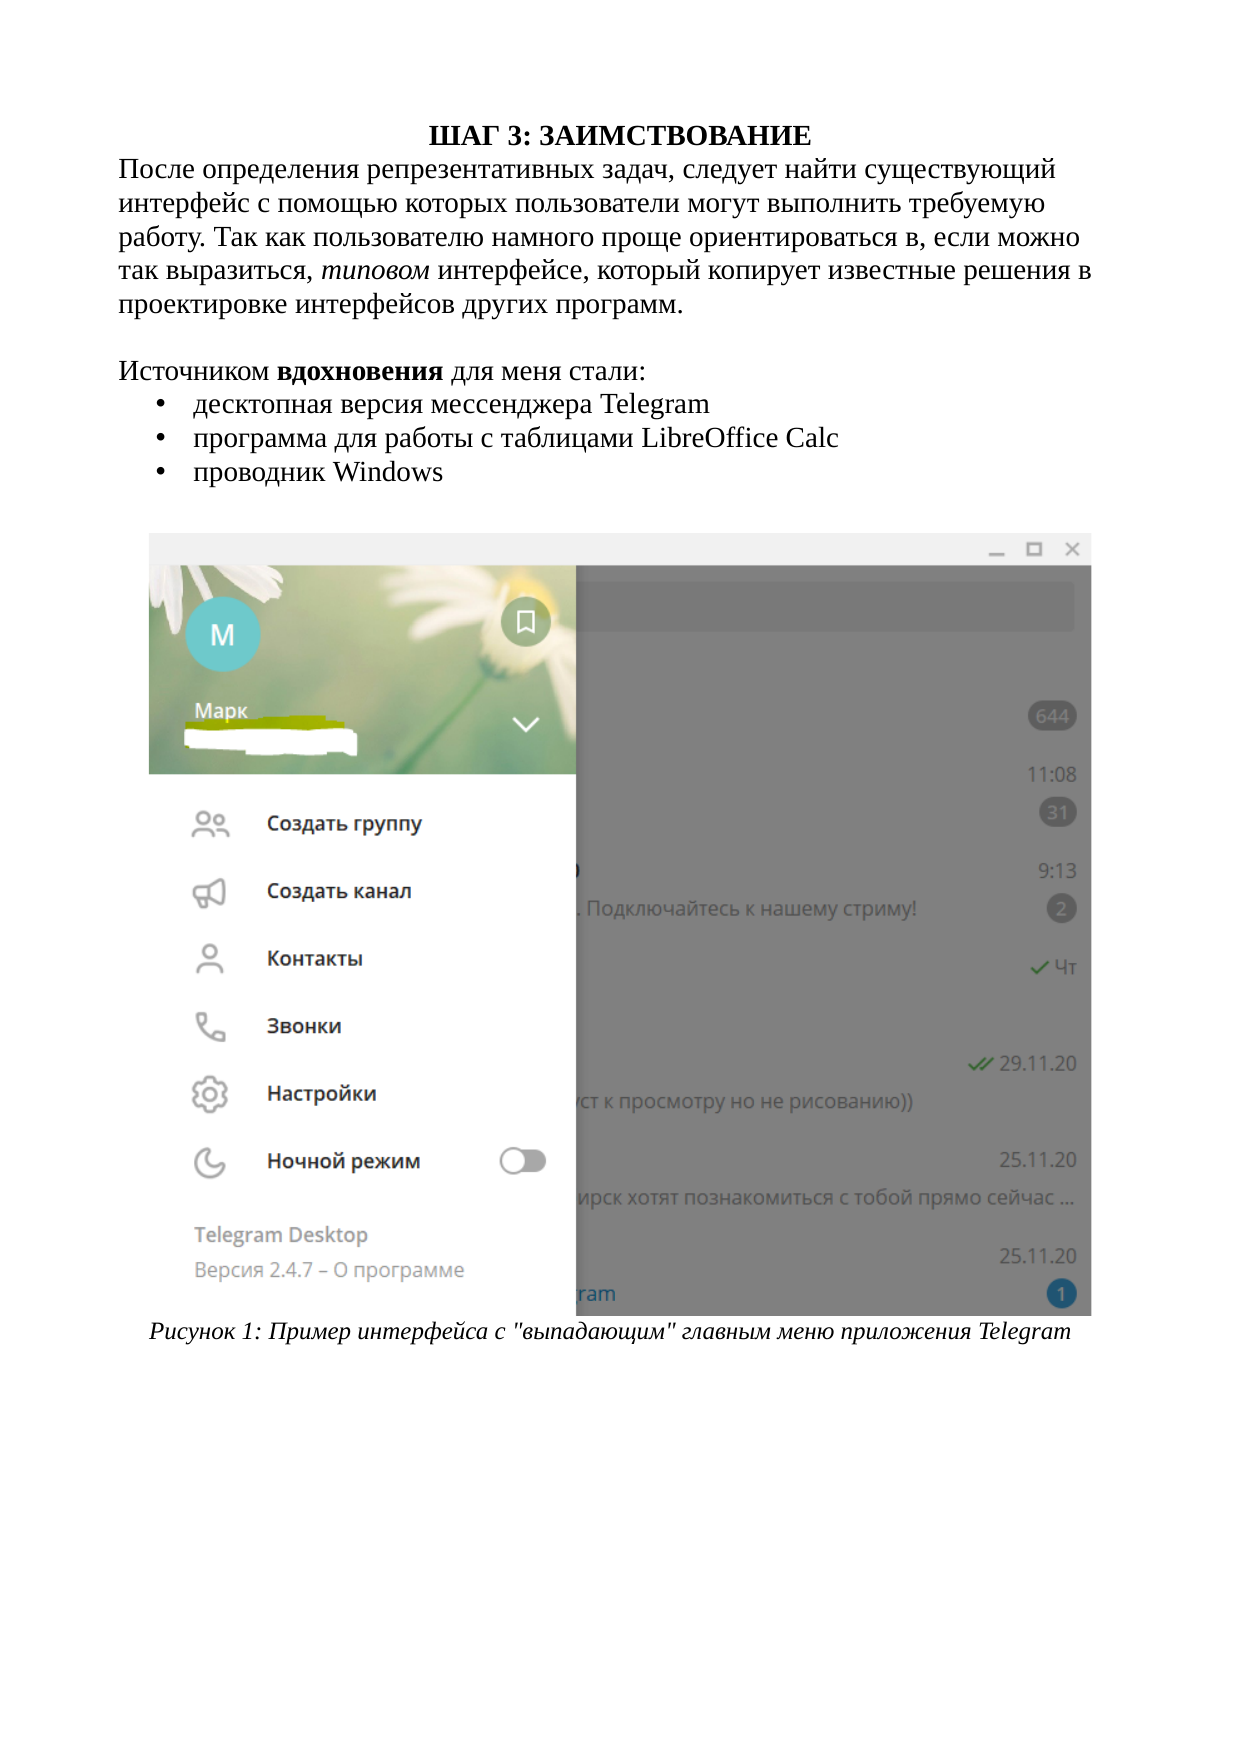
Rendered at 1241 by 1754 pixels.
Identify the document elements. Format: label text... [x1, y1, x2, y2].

text ШАГ 3: ЗАИМСТВОВАНИЕ [118, 118, 1122, 152]
list десктопная версия мессенджера Telegram [156, 386, 1122, 420]
text После определения репрезентативных задач, следует найти существующий интерфейс с помощью которых пользователи могут выполнить требуемую работу. Так как пользователю намного проще ориентироваться в, если можно так выразиться, типовом интерфейсе, который копирует известные решения в проектировке интерфейсов других программ. [118, 152, 1122, 319]
list проводник Windows [156, 454, 1122, 487]
picture [148, 533, 1092, 1316]
text Рисунок 1: Пример интерфейса с "выпадающим" главным меню приложения Telegram [149, 1316, 1091, 1345]
list программа для работы с таблицами LibreOffice Calc [156, 420, 1122, 454]
text Источником вдохновения для меня стали: [118, 353, 1122, 386]
